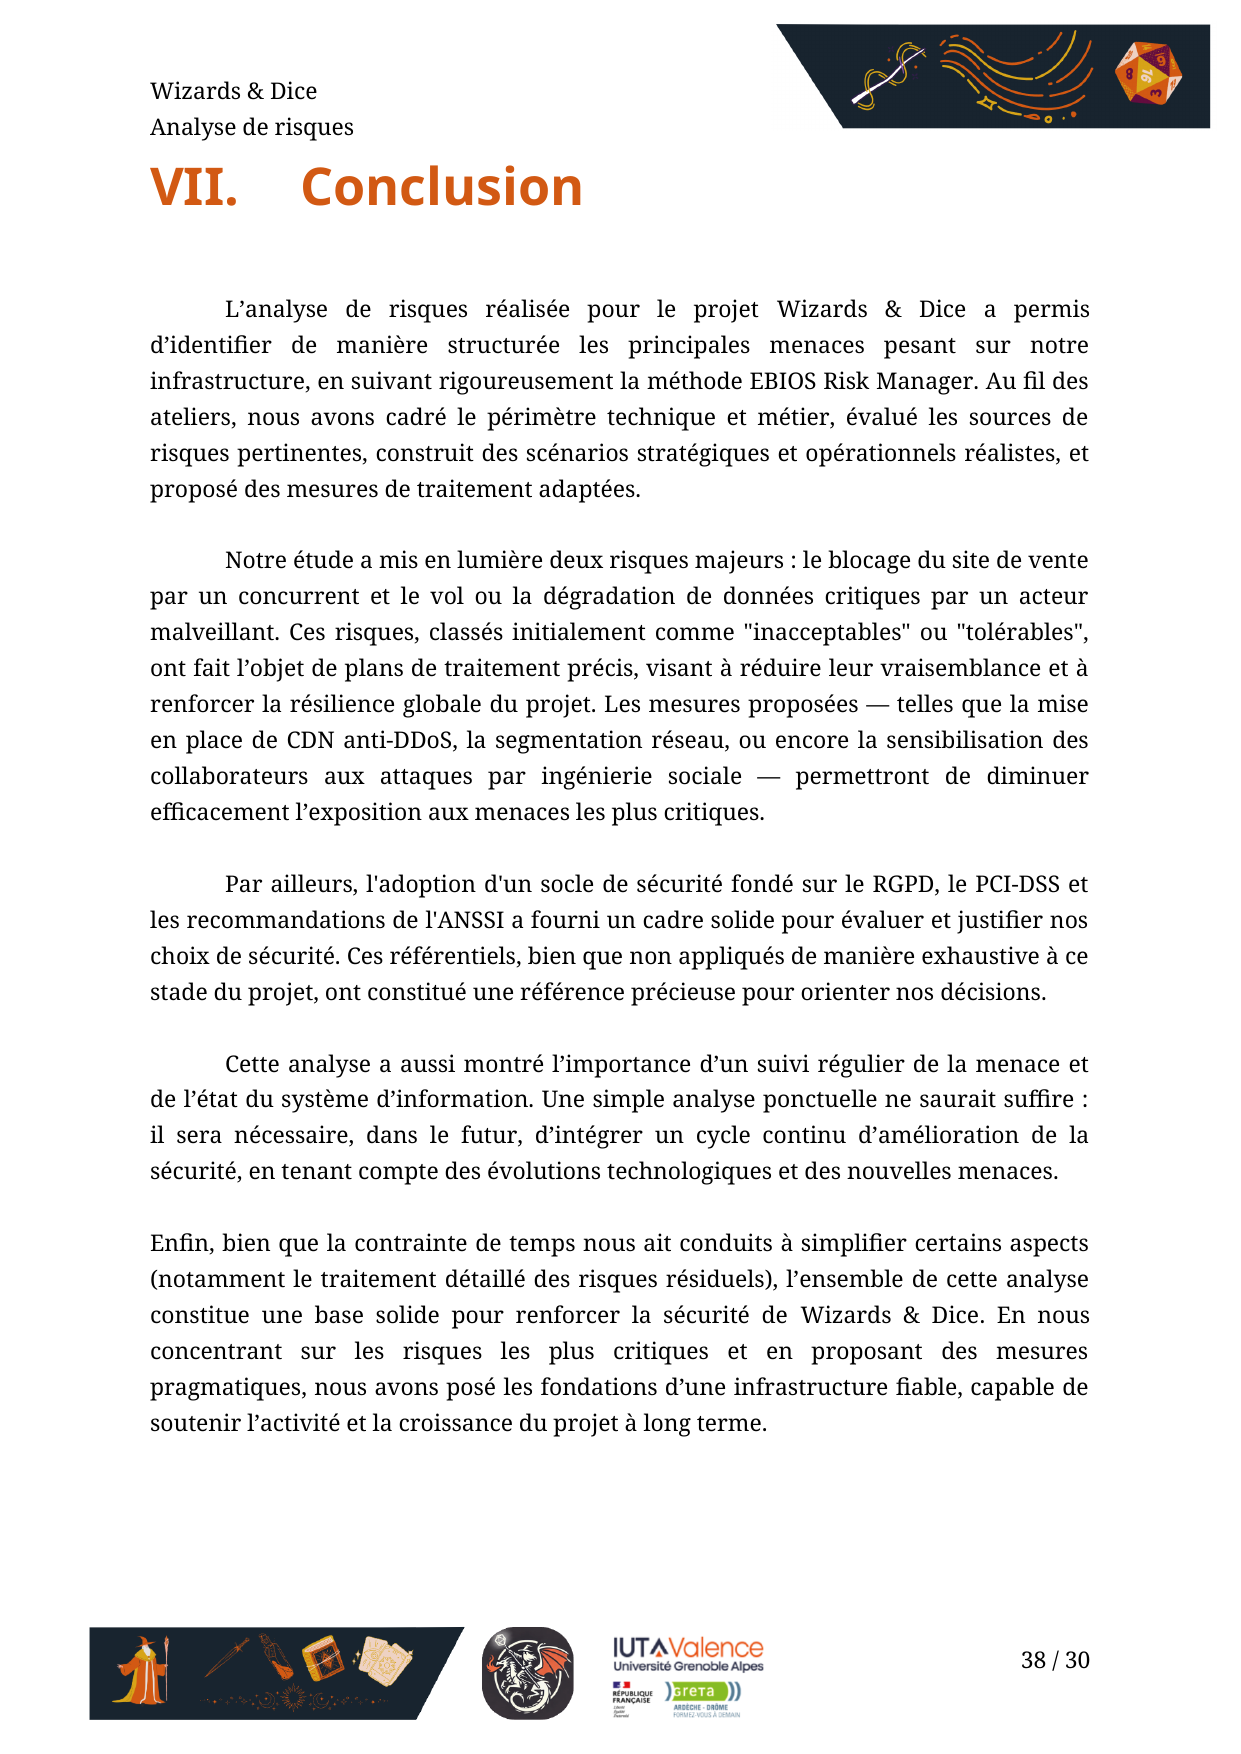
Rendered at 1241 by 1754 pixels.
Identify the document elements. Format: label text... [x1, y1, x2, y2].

text Par ailleurs, l'adoption d'un socle de sécurité fondé sur le RGPD, le PCI-DSS et les recommandations de l'ANSSI a fourni un cadre solide pour évaluer et justifier nos choix de sécurité. Ces référentiels, bien que non appliqués de manière exhaustive à ce stade du projet, ont constitué une référence précieuse pour orienter nos décisions. [150, 868, 1090, 1007]
picture [771, 21, 1218, 131]
picture [81, 1616, 788, 1729]
text Cette analyse a aussi montré l’importance d’un suivi régulier de la menace et de l’état du système d’information. Une simple analyse ponctuelle ne saurait suffire : il sera nécessaire, dans le futur, d’intégrer un cycle continu d’amélioration de la sécurité, en tenant compte des évolutions technologiques et des nouvelles menaces. [150, 1047, 1090, 1187]
text L’analyse de risques réalisée pour le projet Wizards & Dice a permis d’identifier de manière structurée les principales menaces pesant sur notre infrastructure, en suivant rigoureusement la méthode EBIOS Risk Manager. Au fil des ateliers, nous avons cadré le périmètre technique et métier, évalué les sources de risques pertinentes, construit des scénarios stratégiques et opérationnels réalistes, et proposé des mesures de traitement adaptées. [150, 293, 1090, 504]
text Enfin, bien que la contrainte de temps nous ait conduits à simplifier certains aspects (notamment le traitement détaillé des risques résiduels), l’ensemble de cette analyse constitue une base solide pour renforcer la sécurité de Wizards & Dice. En nous concentrant sur les risques les plus critiques et en proposant des mesures pragmatiques, nous avons posé les fondations d’une infrastructure fiable, capable de soutenir l’activité et la croissance du projet à long terme. [150, 1227, 1090, 1438]
text Notre étude a mis en lumière deux risques majeurs : le blocage du site de vente par un concurrent et le vol ou la dégradation de données critiques par un acteur malveillant. Ces risques, classés initialement comme "inacceptables" ou "tolérables", ont fait l’objet de plans de traitement précis, visant à réduire leur vraisemblance et à renforcer la résilience globale du projet. Les mesures proposées — telles que la mise en place de CDN anti-DDoS, la segmentation réseau, ou encore la sensibilisation des collaborateurs aux attaques par ingénierie sociale — permettront de diminuer efficacement l’exposition aux menaces les plus critiques. [150, 544, 1090, 827]
subtitle Conclusion [150, 150, 1090, 221]
